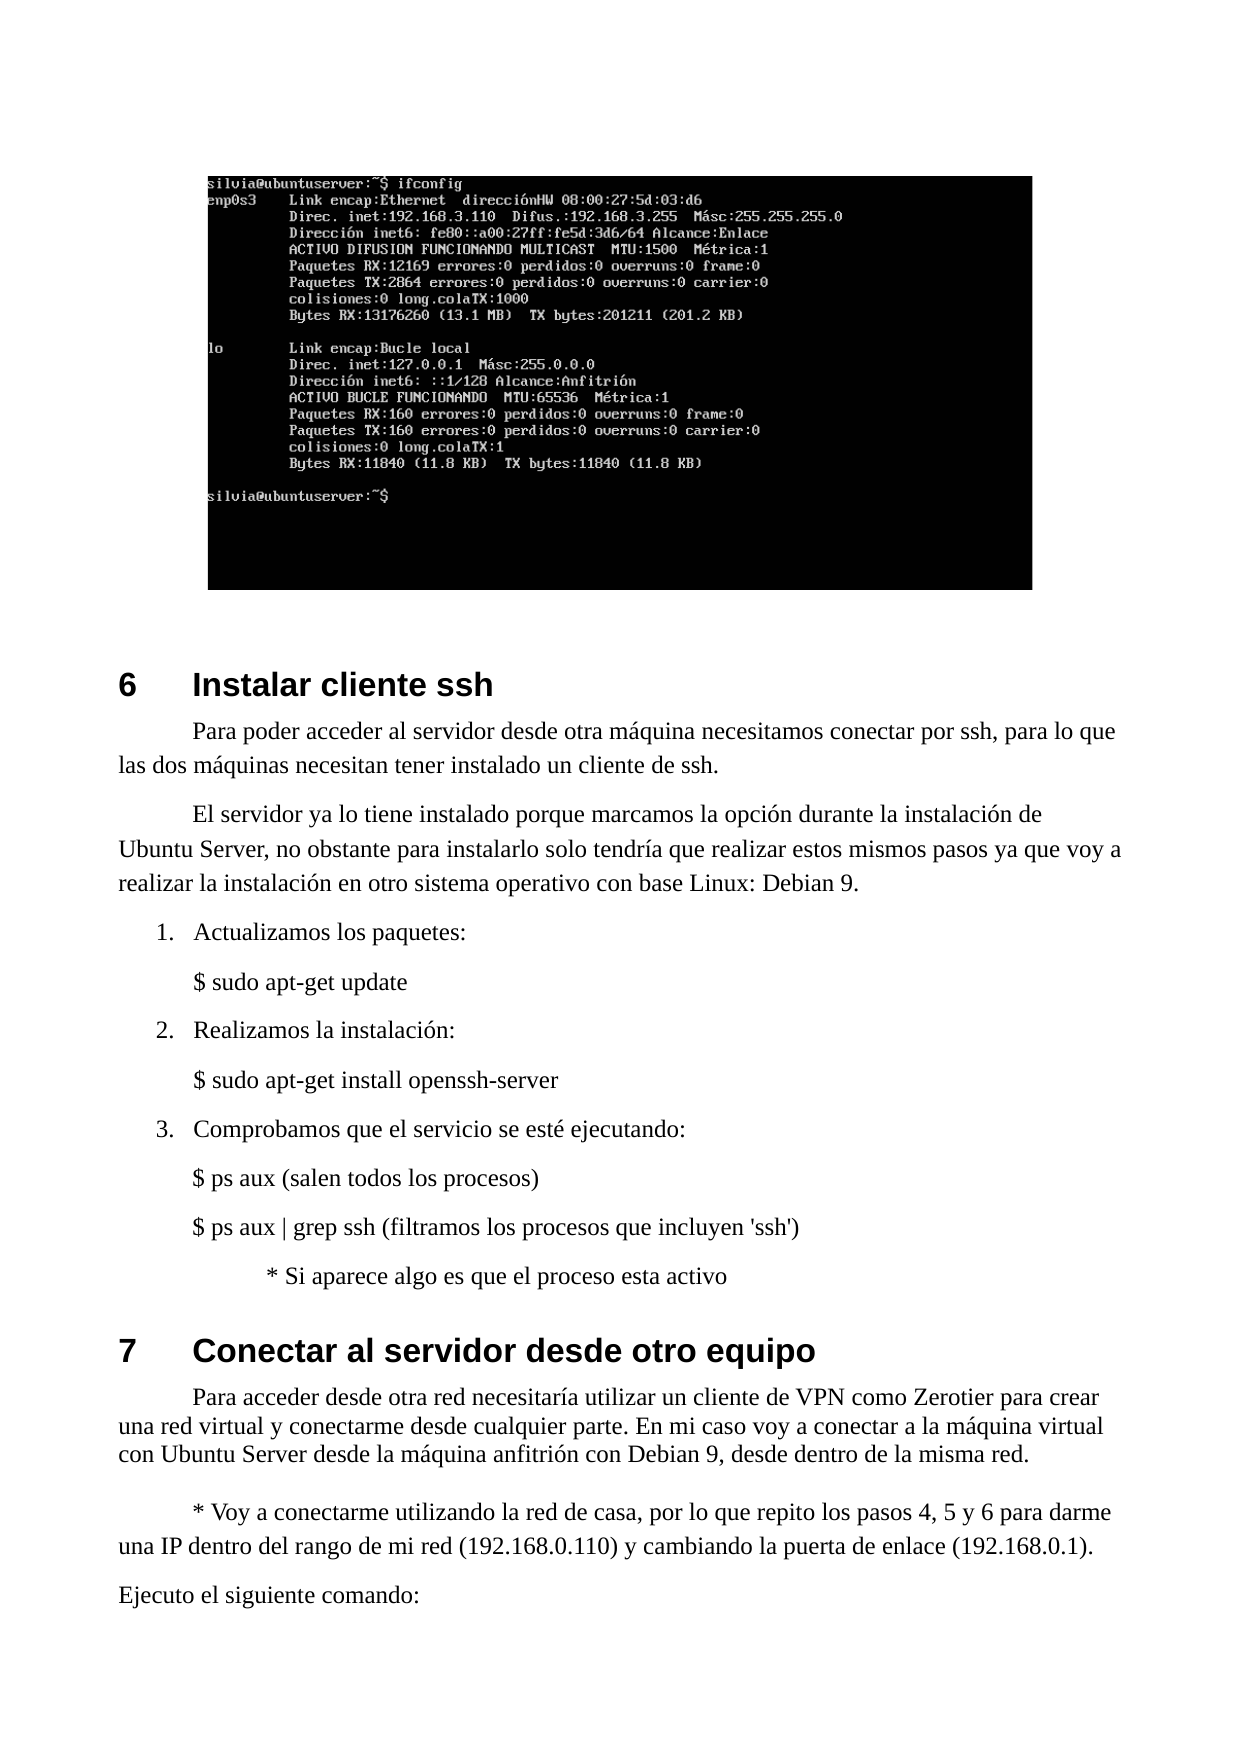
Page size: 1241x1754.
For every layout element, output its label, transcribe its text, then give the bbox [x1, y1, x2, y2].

list $ sudo apt-get install openssh-server [156, 1065, 1122, 1093]
list Comprobamos que el servicio se esté ejecutando: [156, 1114, 1122, 1142]
list Realizamos la instalación: [156, 1016, 1122, 1044]
text Ejecuto el siguiente comando: [118, 1581, 1122, 1609]
text * Voy a conectarme utilizando la red de casa, por lo que repito los pasos 4, 5 y 6 para darme una IP dentro del rango de mi red (192.168.0.110) y cambiando la puerta de enlace (192.168.0.1). [118, 1497, 1122, 1560]
picture [207, 176, 1033, 590]
list Actualizamos los paquetes: [156, 917, 1122, 946]
text El servidor ya lo tiene instalado porque marcamos la opción durante la instalación de Ubuntu Server, no obstante para instalarlo solo tendría que realizar estos mismos pasos ya que voy a realizar la instalación en otro sistema operativo con base Linux: Debian 9. [118, 799, 1122, 897]
subtitle Conectar al servidor desde otro equipo [118, 1331, 1122, 1369]
subtitle Instalar cliente ssh [118, 665, 1122, 703]
text Para poder acceder al servidor desde otra máquina necesitamos conectar por ssh, para lo que las dos máquinas necesitan tener instalado un cliente de ssh. [118, 716, 1122, 779]
text $ ps aux (salen todos los procesos) [118, 1163, 1122, 1192]
text $ ps aux | grep ssh (filtramos los procesos que incluyen 'ssh') [118, 1212, 1122, 1241]
list $ sudo apt-get update [156, 967, 1122, 995]
text Para acceder desde otra red necesitaría utilizar un cliente de VPN como Zerotier para crear una red virtual y conectarme desde cualquier parte. En mi caso voy a conectar a la máquina virtual con Ubuntu Server desde la máquina anfitrión con Debian 9, desde dentro de la misma red. [118, 1382, 1122, 1468]
text * Si aparece algo es que el proceso esta activo [118, 1261, 1122, 1290]
